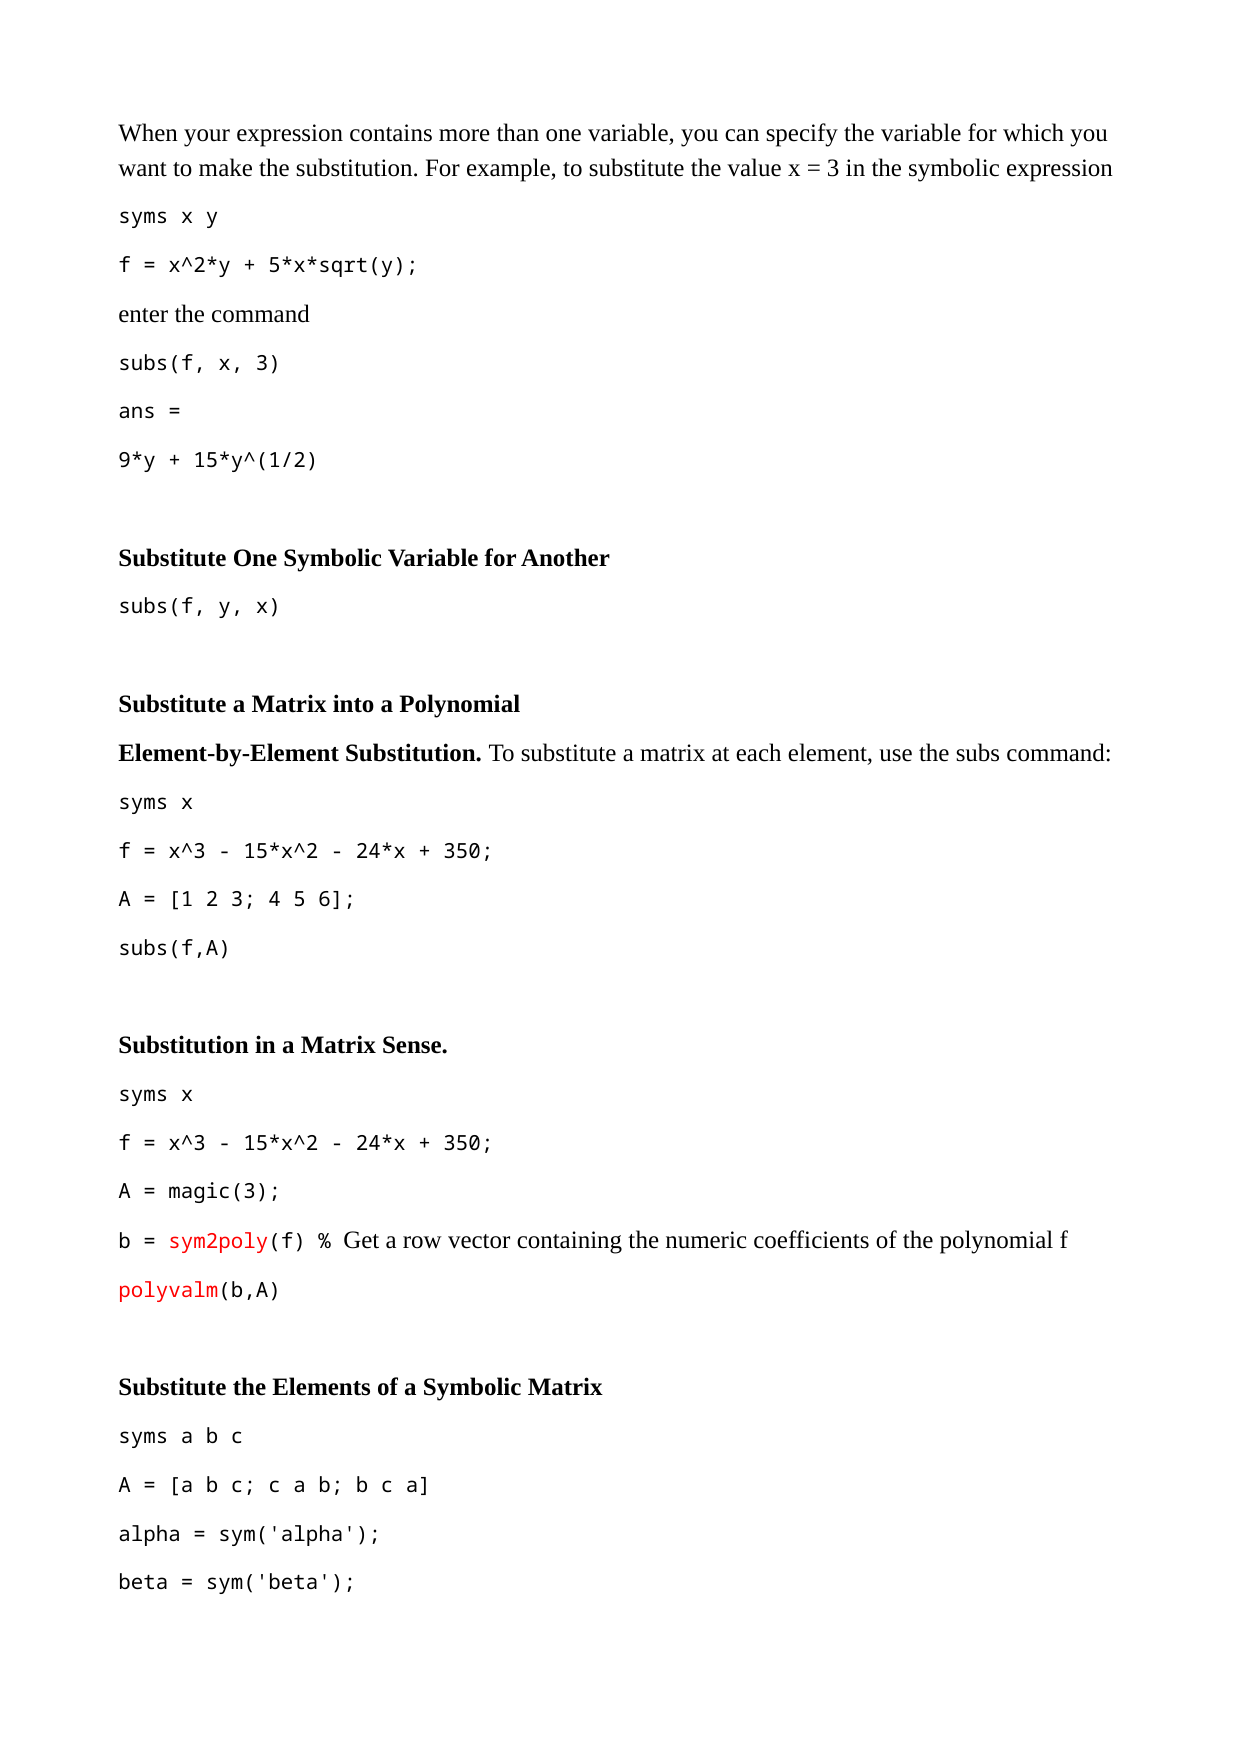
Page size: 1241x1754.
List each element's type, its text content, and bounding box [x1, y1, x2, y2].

text ans = [118, 397, 1122, 425]
text syms a b c [118, 1422, 1122, 1450]
text f = x^3 - 15*x^2 - 24*x + 350; [118, 1128, 1122, 1156]
text Substitute a Matrix into a Polynomial [118, 689, 1122, 718]
text Element-by-Element Substitution. To substitute a matrix at each element, use the subs command: [118, 738, 1122, 767]
text subs(f, x, 3) [118, 348, 1122, 376]
text polyvalm(b,A) [118, 1275, 1122, 1304]
text f = x^2*y + 5*x*sqrt(y); [118, 250, 1122, 279]
text alpha = sym('alpha'); [118, 1519, 1122, 1547]
text syms x [118, 1079, 1122, 1108]
text A = [1 2 3; 4 5 6]; [118, 884, 1122, 913]
text f = x^3 - 15*x^2 - 24*x + 350; [118, 836, 1122, 864]
text beta = sym('beta'); [118, 1567, 1122, 1596]
text Substitute the Elements of a Symbolic Matrix [118, 1372, 1122, 1401]
text subs(f,A) [118, 933, 1122, 961]
text A = magic(3); [118, 1177, 1122, 1205]
text syms x [118, 787, 1122, 816]
text Substitution in a Matrix Sense. [118, 1030, 1122, 1059]
text When your expression contains more than one variable, you can specify the variable for which you want to make the substitution. For example, to substitute the value x = 3 in the symbolic expression [118, 118, 1122, 181]
text b = sym2poly(f) % Get a row vector containing the numeric coefficients of the polynomial f [118, 1225, 1122, 1255]
text A = [a b c; c a b; b c a] [118, 1470, 1122, 1499]
text Substitute One Symbolic Variable for Another [118, 543, 1122, 571]
text 9*y + 15*y^(1/2) [118, 445, 1122, 474]
text enter the command [118, 299, 1122, 328]
text subs(f, y, x) [118, 592, 1122, 620]
text syms x y [118, 202, 1122, 230]
